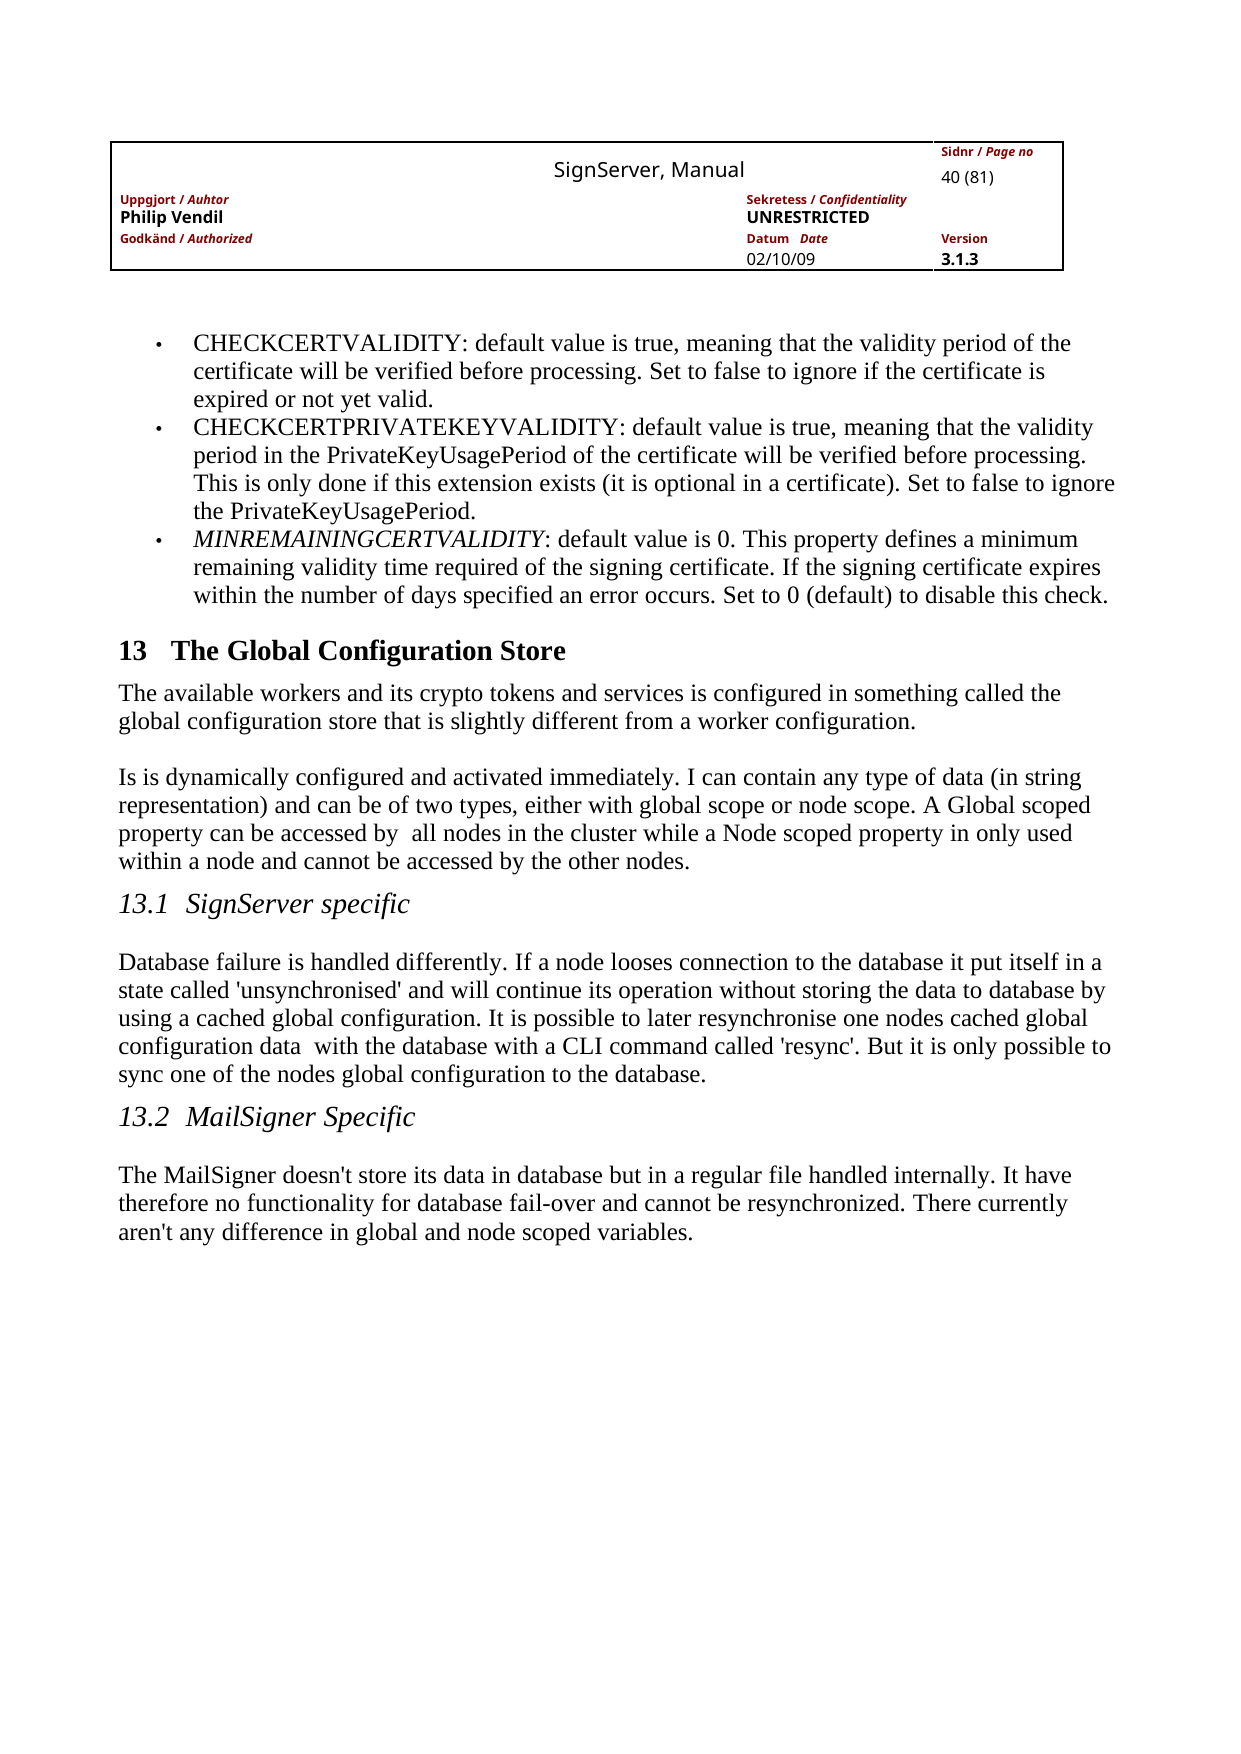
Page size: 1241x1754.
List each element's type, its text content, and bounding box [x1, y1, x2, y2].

subtitle SignServer specific [118, 888, 1122, 920]
subtitle MailSigner Specific [118, 1101, 1122, 1133]
list CHECKCERTPRIVATEKEYVALIDITY: default value is true, meaning that the validity period in the PrivateKeyUsagePeriod of the certificate will be verified before processing. This is only done if this extension exists (it is optional in a certificate). Set to false to ignore the PrivateKeyUsagePeriod. [156, 413, 1122, 525]
text Database failure is handled differently. If a node looses connection to the database it put itself in a state called 'unsynchronised' and will continue its operation without storing the data to database by using a cached global configuration. It is possible to later resynchronise one nodes cached global configuration data with the database with a CLI command called 'resync'. But it is only possible to sync one of the nodes global configuration to the database. [118, 948, 1122, 1088]
text Is is dynamically configured and activated immediately. I can contain any type of data (in string representation) and can be of two types, either with global scope or node scope. A Global scoped property can be accessed by all nodes in the cluster while a Node scoped property in only used within a node and cannot be accessed by the other nodes. [118, 763, 1122, 875]
list MINREMAININGCERTVALIDITY: default value is 0. This property defines a minimum remaining validity time required of the signing certificate. If the signing certificate expires within the number of days specified an error occurs. Set to 0 (default) to disable this check. [156, 525, 1122, 609]
text The MailSigner doesn't store its data in database but in a regular file handled internally. It have therefore no functionality for database fail-over and cannot be resynchronized. There currently aren't any difference in global and node scoped variables. [118, 1161, 1122, 1245]
text The available workers and its crypto tokens and services is configured in something called the global configuration store that is slightly different from a worker configuration. [118, 679, 1122, 735]
subtitle The Global Configuration Store [118, 634, 1122, 667]
list CHECKCERTVALIDITY: default value is true, meaning that the validity period of the certificate will be verified before processing. Set to false to ignore if the certificate is expired or not yet valid. [156, 329, 1122, 413]
